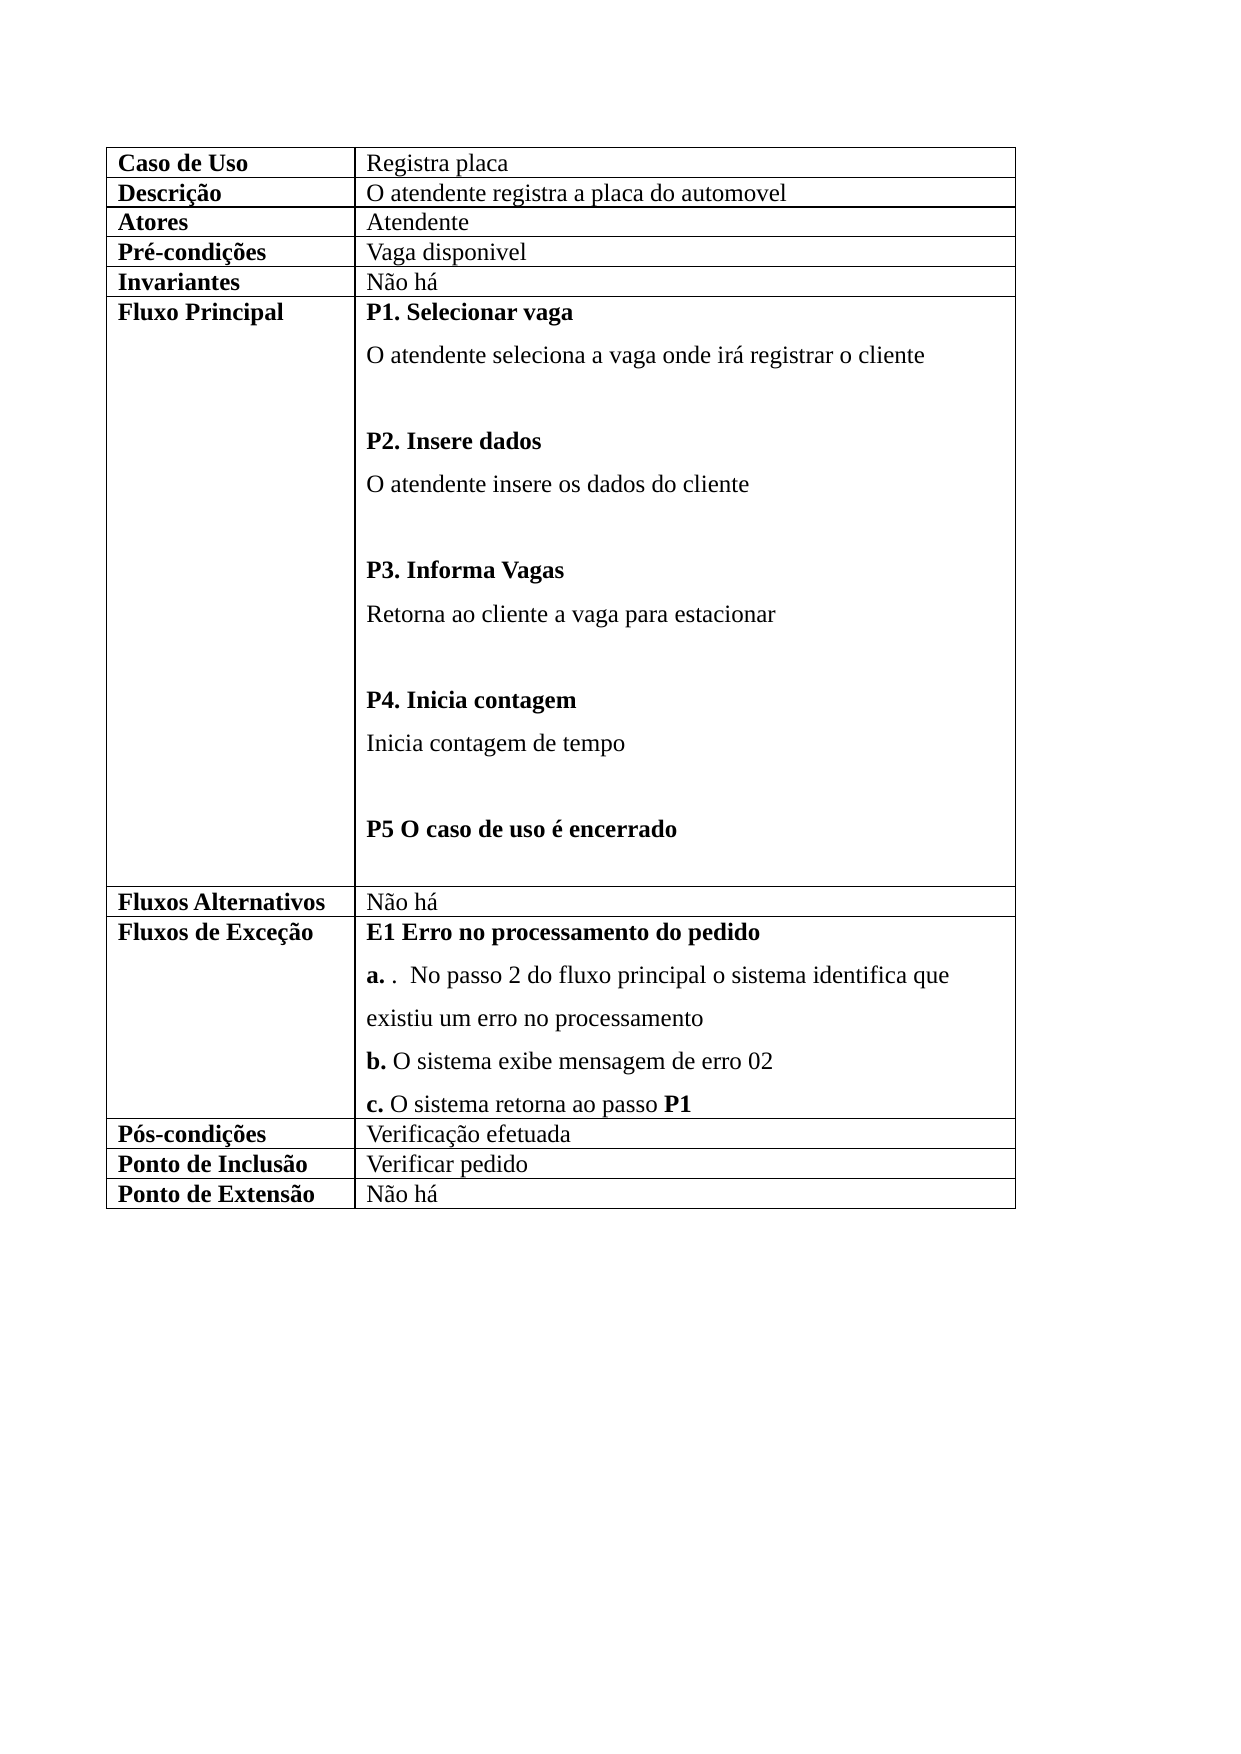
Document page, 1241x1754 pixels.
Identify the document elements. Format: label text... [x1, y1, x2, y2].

table_cell E1 Erro no processamento do pedido a. . No passo 2 do fluxo principal o sistema identifica que existiu um erro no processamento b. O sistema exibe mensagem de erro 02 c. O sistema retorna ao passo P1 [356, 917, 1015, 1118]
table_cell Vaga disponivel [356, 237, 1015, 266]
table_cell Verificação efetuada [356, 1119, 1015, 1148]
table_cell Não há [356, 267, 1015, 296]
table_cell O atendente registra a placa do automovel [356, 178, 1015, 206]
table_cell Invariantes [107, 267, 354, 296]
table_cell Ponto de Extensão [107, 1179, 354, 1208]
table_cell Atendente [356, 208, 1015, 236]
table_cell Fluxo Principal [107, 297, 354, 886]
table_cell Verificar pedido [356, 1149, 1015, 1178]
table_cell Fluxos Alternativos [107, 887, 354, 916]
table_cell Descrição [107, 178, 354, 206]
table_cell Não há [356, 1179, 1015, 1208]
table_cell Não há [356, 887, 1015, 916]
table_header Registra placa [356, 148, 1015, 177]
table_cell Ponto de Inclusão [107, 1149, 354, 1178]
table_cell Pré-condições [107, 237, 354, 266]
table_cell Atores [107, 208, 354, 236]
table_header Caso de Uso [107, 148, 354, 177]
table_cell Fluxos de Exceção [107, 917, 354, 1118]
table_cell P1. Selecionar vaga O atendente seleciona a vaga onde irá registrar o cliente P2. Insere dados O atendente insere os dados do cliente P3. Informa Vagas Retorna ao cliente a vaga para estacionar P4. Inicia contagem Inicia contagem de tempo P5 O caso de uso é encerrado [356, 297, 1015, 886]
table_cell Pós-condições [107, 1119, 354, 1148]
